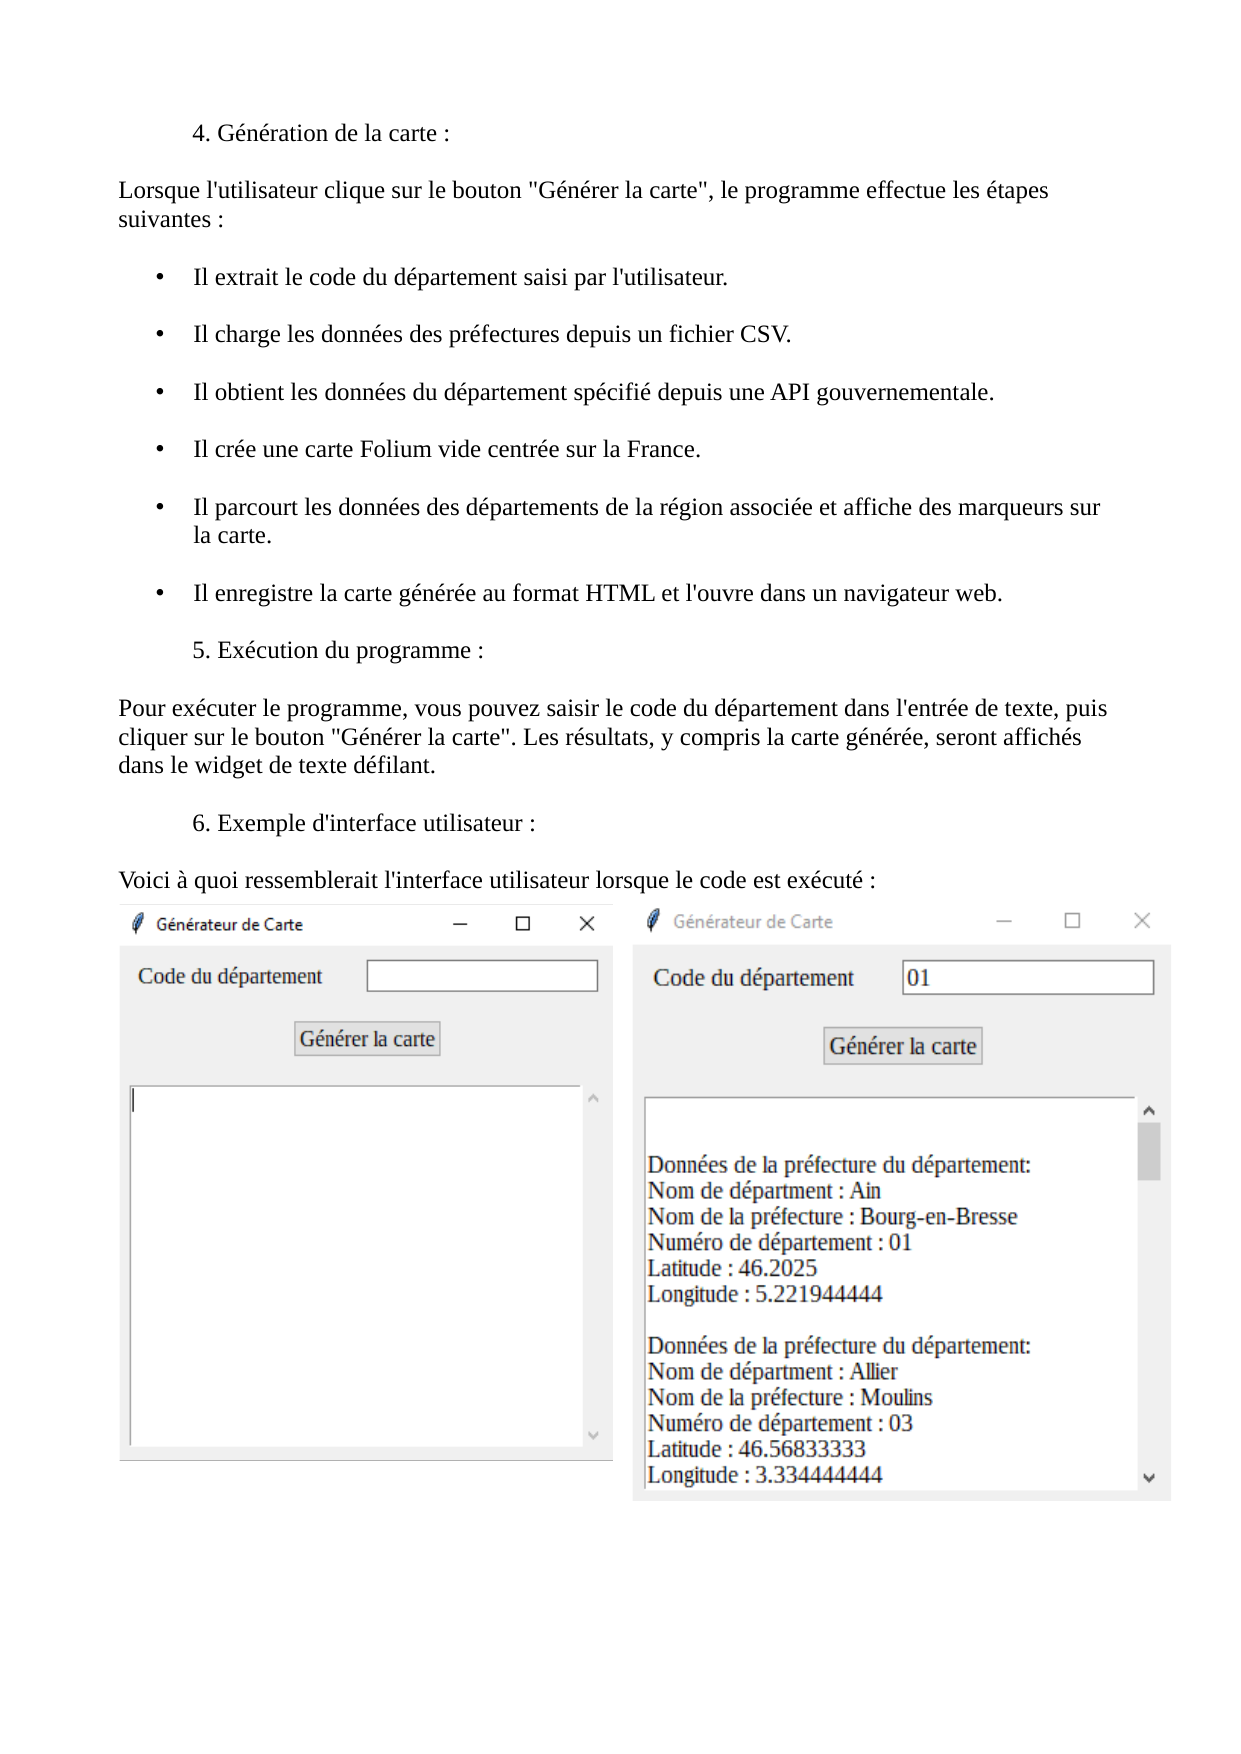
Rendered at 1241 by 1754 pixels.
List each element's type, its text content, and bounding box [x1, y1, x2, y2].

picture [458, 904, 584, 1461]
list Il extrait le code du département saisi par l'utilisateur. [156, 262, 1122, 291]
list Il parcourt les données des départements de la région associée et affiche des marqueurs sur la carte. [156, 492, 1122, 549]
list Il charge les données des préfectures depuis un fichier CSV. [156, 319, 1122, 348]
text 5. Exécution du programme : [192, 636, 1122, 664]
list Il crée une carte Folium vide centrée sur la France. [156, 434, 1122, 463]
text Voici à quoi ressemblerait l'interface utilisateur lorsque le code est exécuté : [118, 866, 1122, 894]
text Lorsque l'utilisateur clique sur le bouton "Générer la carte", le programme effectue les étapes suivantes : [118, 176, 1122, 233]
text Pour exécuter le programme, vous pouvez saisir le code du département dans l'entrée de texte, puis cliquer sur le bouton "Générer la carte". Les résultats, y compris la carte générée, seront affichés dans le widget de texte défilant. [118, 693, 1122, 779]
picture [1002, 904, 1139, 1501]
list Il obtient les données du département spécifié depuis une API gouvernementale. [156, 377, 1122, 406]
text 4. Génération de la carte : [192, 118, 1122, 147]
text 6. Exemple d'interface utilisateur : [192, 808, 1122, 837]
list Il enregistre la carte générée au format HTML et l'ouvre dans un navigateur web. [156, 578, 1122, 607]
